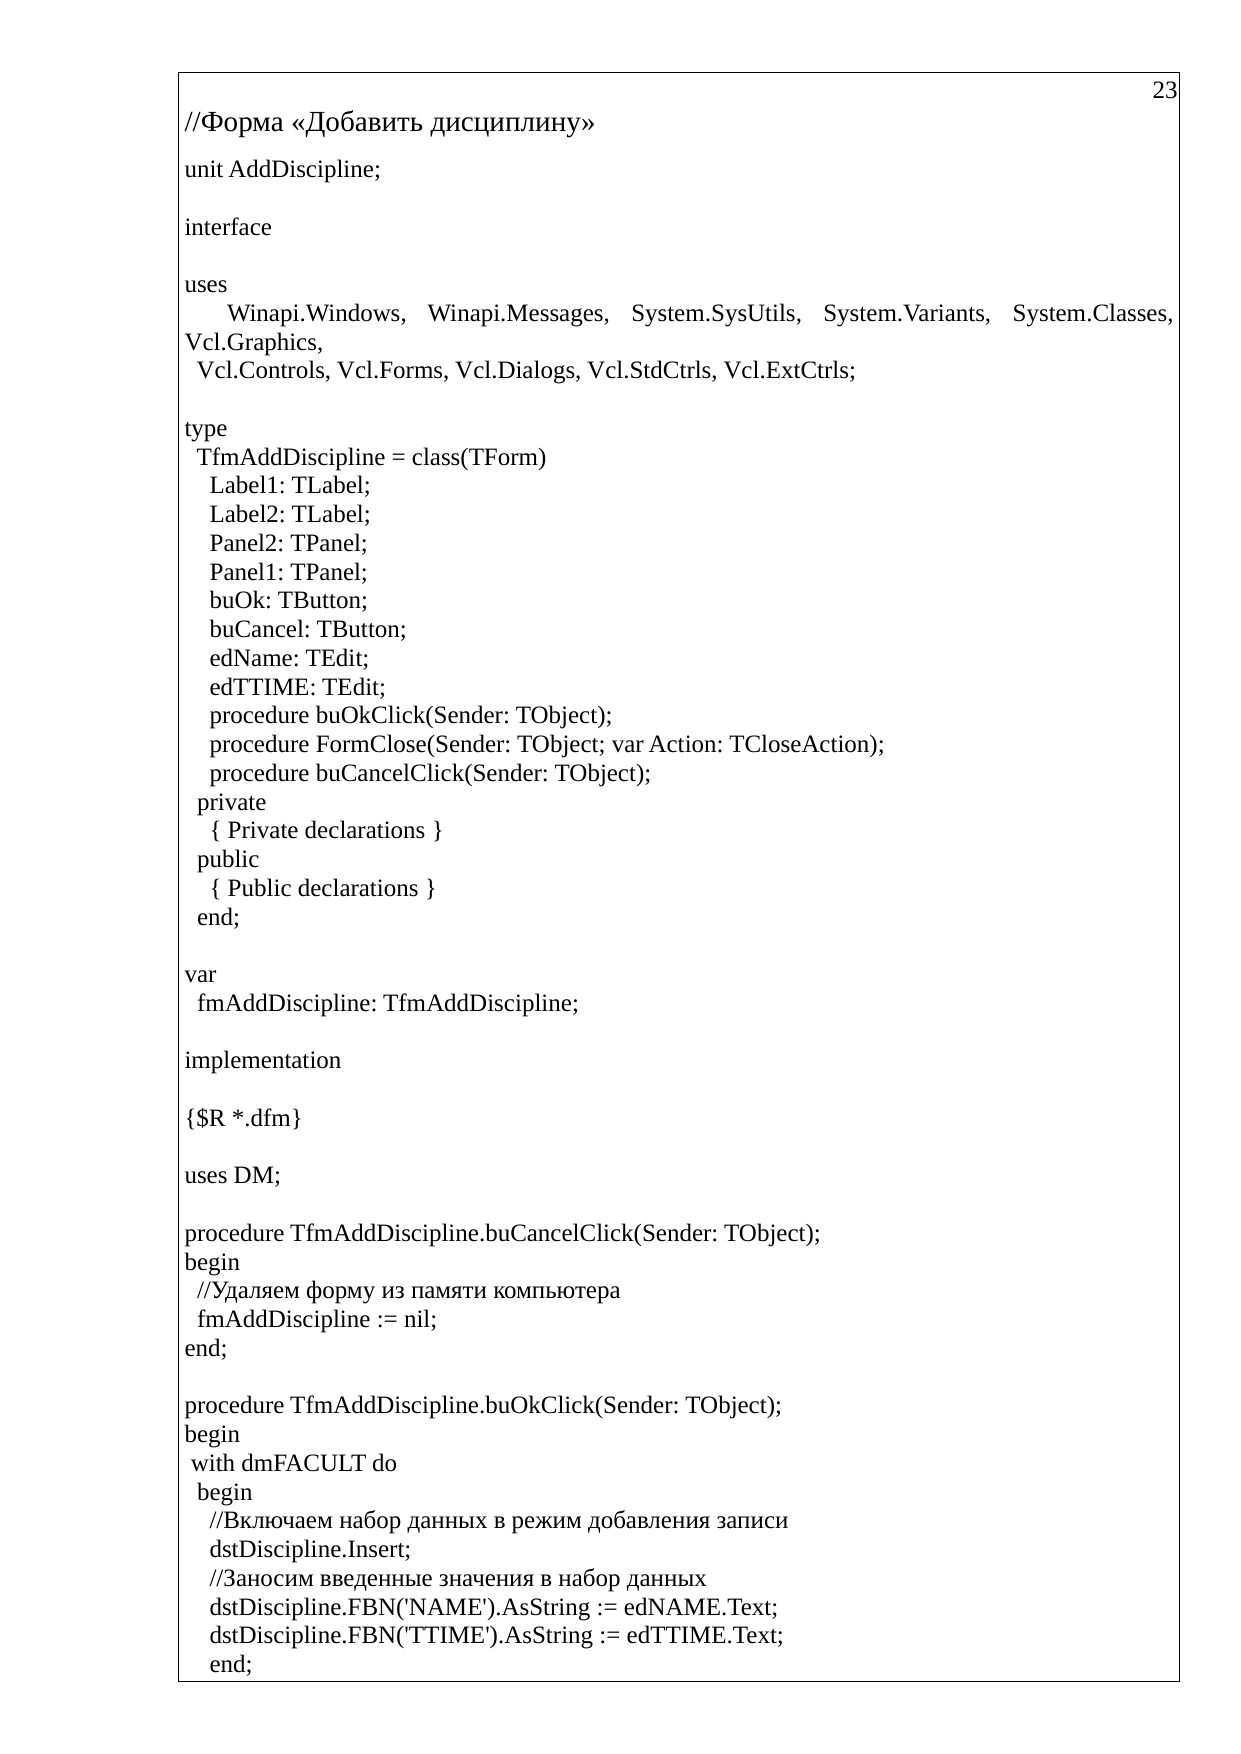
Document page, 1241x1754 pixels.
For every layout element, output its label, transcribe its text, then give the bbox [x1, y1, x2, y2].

text Panel2: TPanel; [184, 528, 1174, 557]
text procedure TfmAddDiscipline.buOkClick(Sender: TObject); [184, 1390, 1174, 1419]
text edTTIME: TEdit; [184, 672, 1174, 700]
text Vcl.Controls, Vcl.Forms, Vcl.Dialogs, Vcl.StdCtrls, Vcl.ExtCtrls; [184, 355, 1174, 384]
text { Public declarations } [184, 873, 1174, 902]
text begin [184, 1477, 1174, 1505]
text public [184, 844, 1174, 873]
text { Private declarations } [184, 815, 1174, 844]
text edName: TEdit; [184, 643, 1174, 672]
text uses DM; [184, 1160, 1174, 1189]
text buOk: TButton; [184, 585, 1174, 614]
text //Заносим введенные значения в набор данных [184, 1563, 1174, 1592]
text type [184, 413, 1174, 442]
text implementation [184, 1045, 1174, 1074]
text dstDiscipline.FBN('NAME').AsString := edNAME.Text; [184, 1592, 1174, 1620]
text dstDiscipline.FBN('TTIME').AsString := edTTIME.Text; [184, 1620, 1174, 1649]
text begin [184, 1247, 1174, 1275]
text procedure buCancelClick(Sender: TObject); [184, 758, 1174, 787]
text uses [184, 269, 1174, 298]
text Winapi.Windows, Winapi.Messages, System.SysUtils, System.Variants, System.Classes, Vcl.Graphics, [184, 298, 1174, 355]
text end; [184, 1649, 1174, 1678]
text end; [184, 902, 1174, 930]
text TfmAddDiscipline = class(TForm) [184, 442, 1174, 470]
text unit AddDiscipline; [184, 154, 1174, 183]
text begin [184, 1419, 1174, 1448]
text //Удаляем форму из памяти компьютера [184, 1275, 1174, 1304]
text fmAddDiscipline: TfmAddDiscipline; [184, 988, 1174, 1017]
text Label1: TLabel; [184, 470, 1174, 499]
text Panel1: TPanel; [184, 557, 1174, 585]
text procedure TfmAddDiscipline.buCancelClick(Sender: TObject); [184, 1218, 1174, 1247]
text dstDiscipline.Insert; [184, 1534, 1174, 1563]
text fmAddDiscipline := nil; [184, 1304, 1174, 1333]
text Label2: TLabel; [184, 499, 1174, 528]
text private [184, 787, 1174, 815]
text //Включаем набор данных в режим добавления записи [184, 1505, 1174, 1534]
text var [184, 959, 1174, 988]
text interface [184, 212, 1174, 240]
text end; [184, 1333, 1174, 1362]
text buCancel: TButton; [184, 614, 1174, 643]
text procedure FormClose(Sender: TObject; var Action: TCloseAction); [184, 729, 1174, 758]
text procedure buOkClick(Sender: TObject); [184, 700, 1174, 729]
text //Форма «Добавить дисциплину» [184, 104, 1174, 137]
text with dmFACULT do [184, 1448, 1174, 1477]
text {$R *.dfm} [184, 1103, 1174, 1132]
